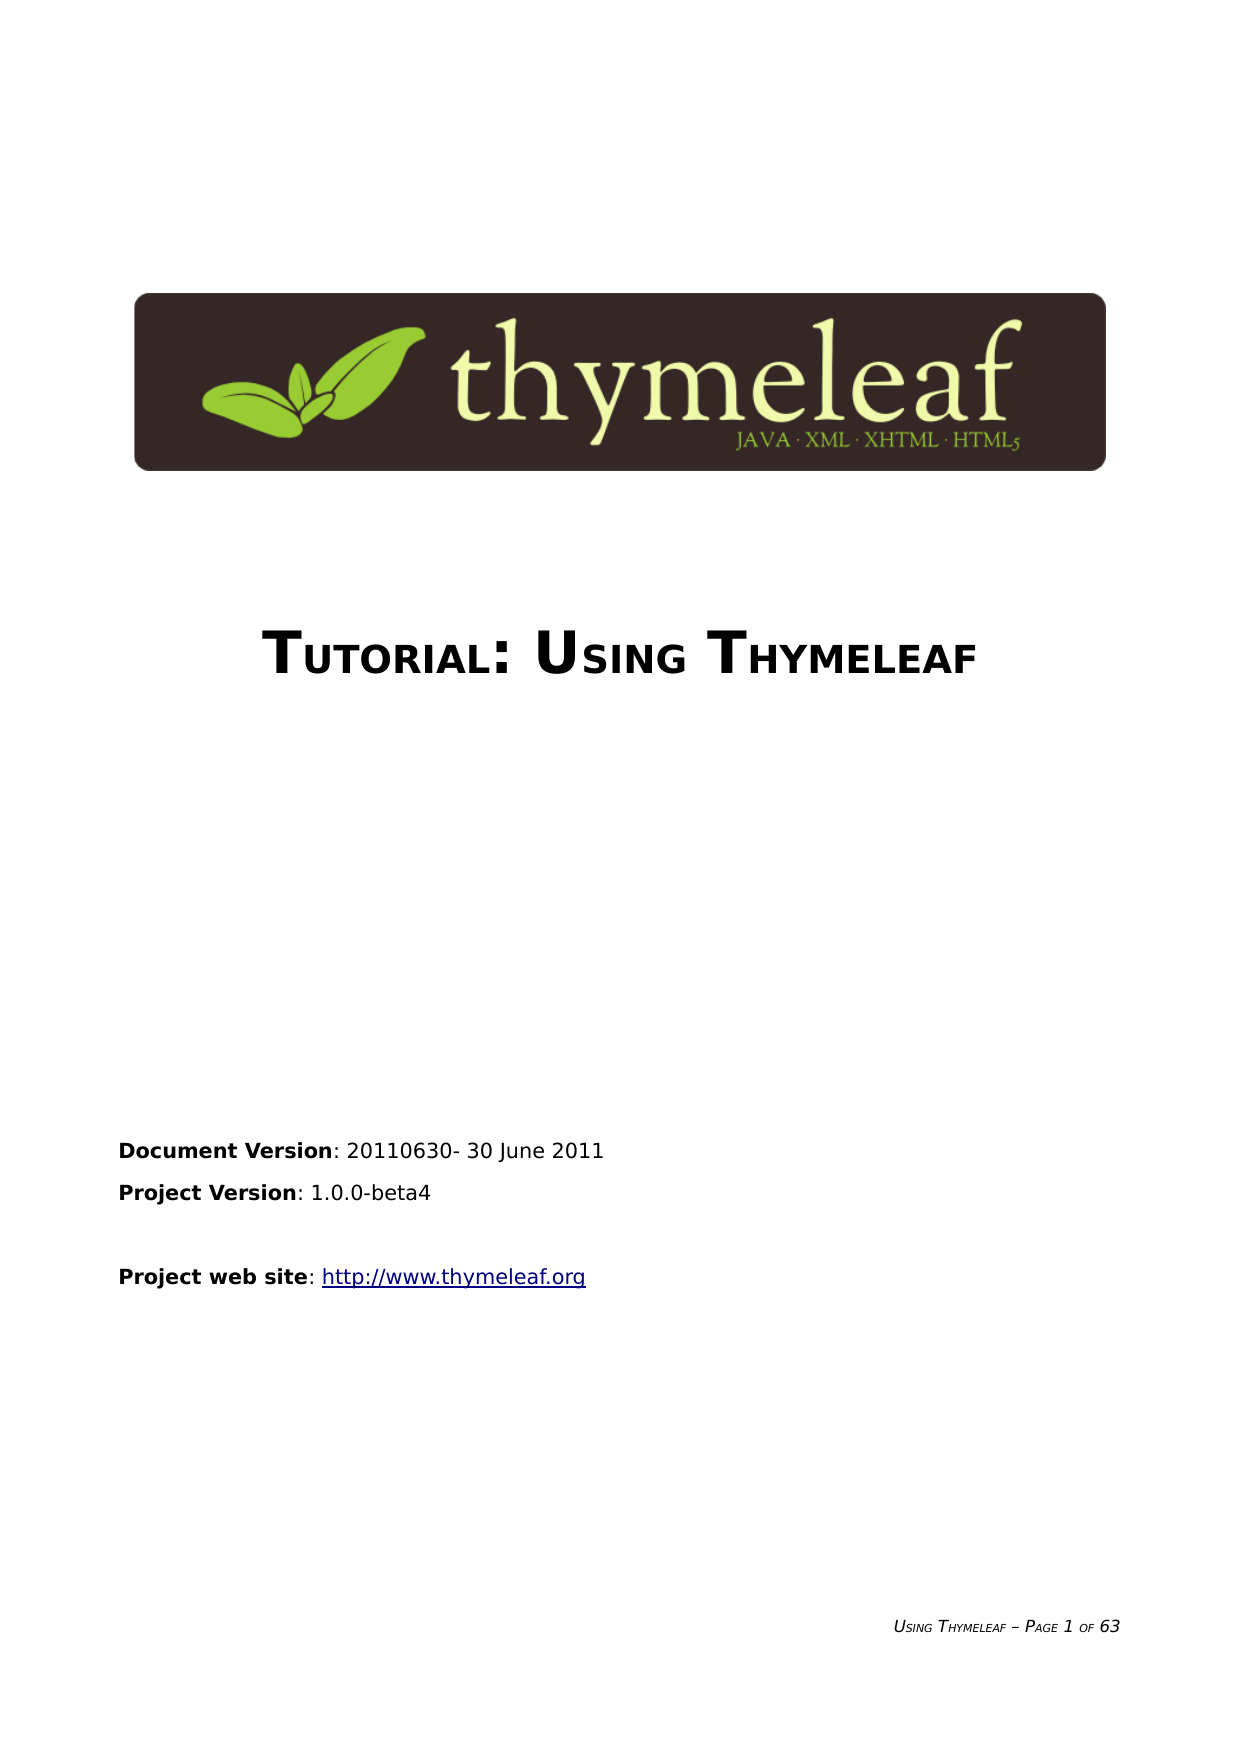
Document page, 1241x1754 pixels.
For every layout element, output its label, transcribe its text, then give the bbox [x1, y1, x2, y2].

picture [134, 293, 1106, 471]
text Project web site: http://www.thymeleaf.org [118, 1265, 1122, 1289]
title Tutorial: Using Thymeleaf [118, 620, 1122, 688]
text Document Version: 20110630- 30 June 2011 [118, 1139, 1122, 1164]
text Project Version: 1.0.0-beta4 [118, 1181, 1122, 1206]
